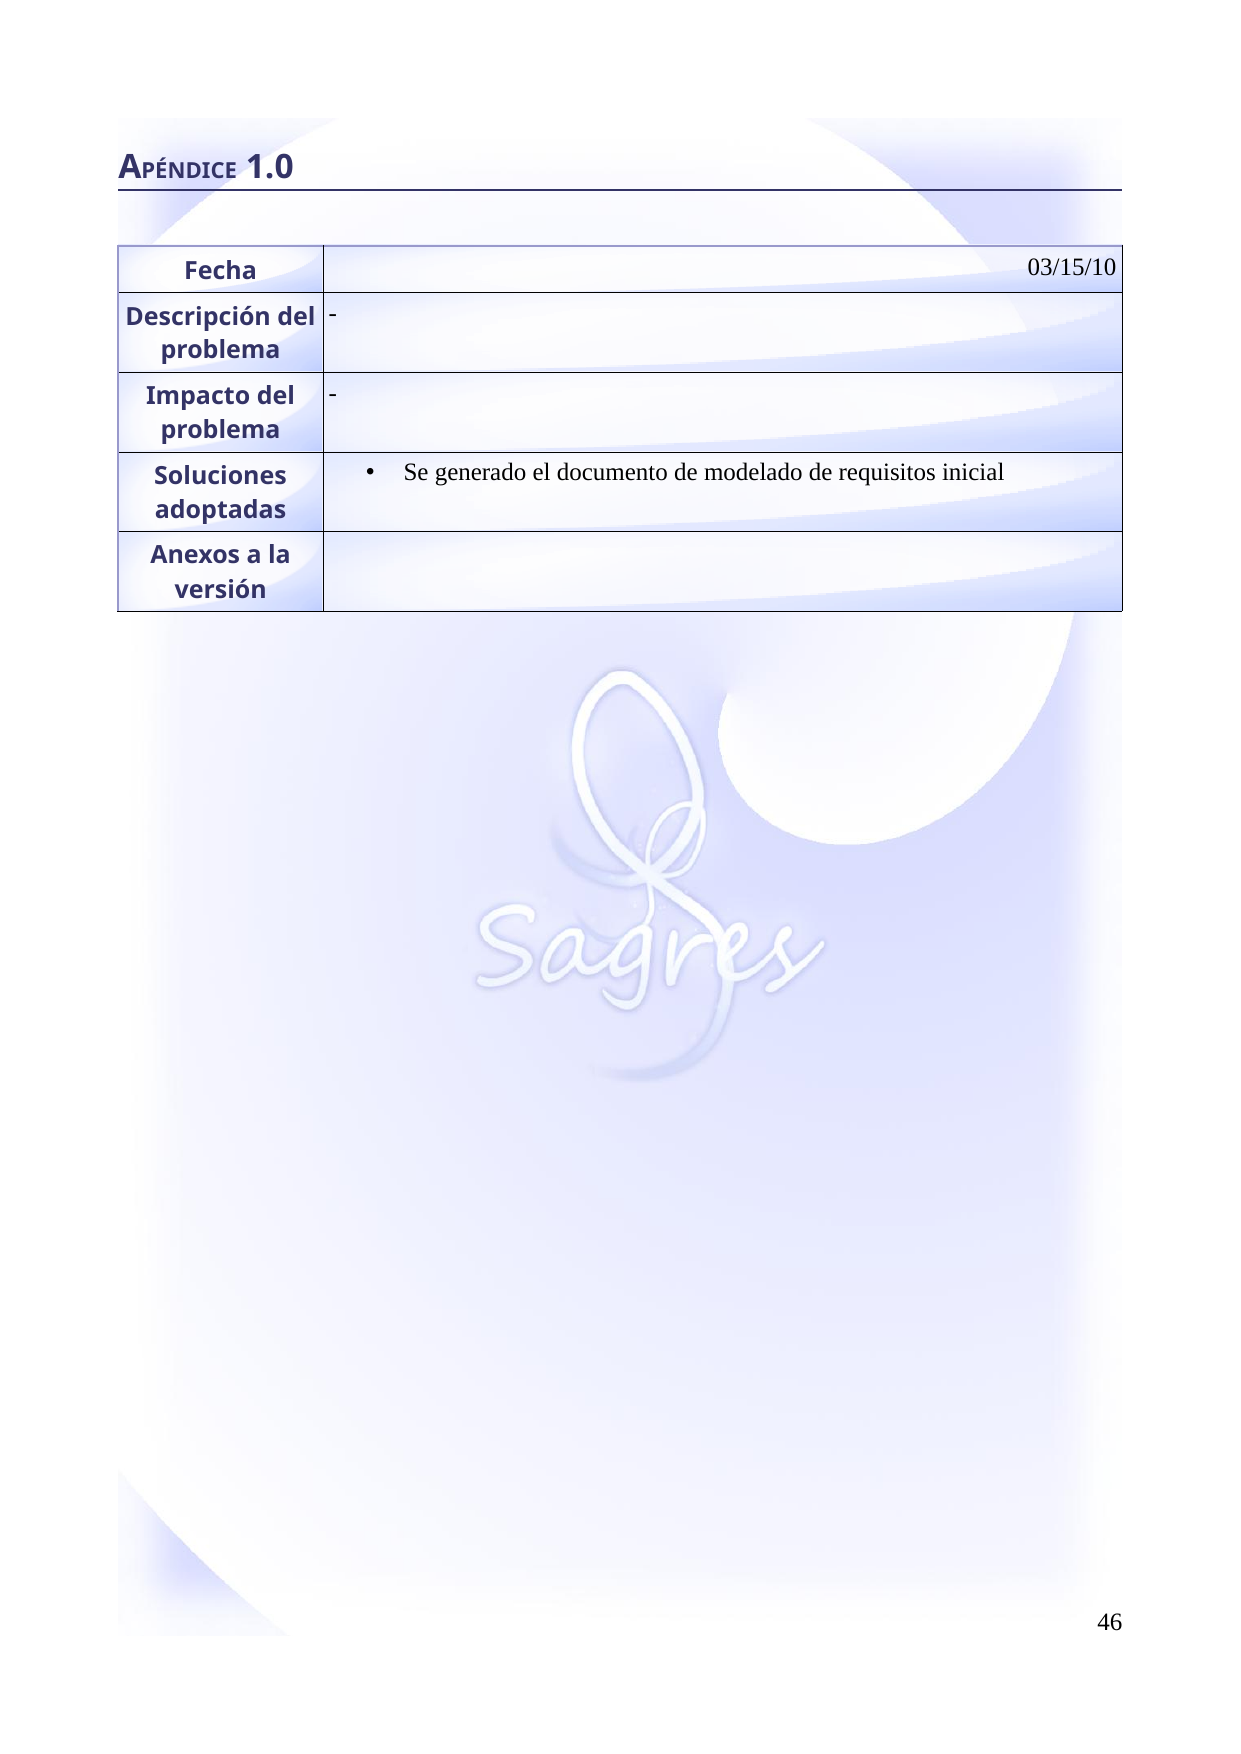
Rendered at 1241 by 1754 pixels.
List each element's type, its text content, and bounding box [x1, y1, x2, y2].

table_cell Se generado el documento de modelado de requisitos inicial [324, 453, 1122, 531]
table_cell [324, 532, 1122, 611]
subtitle Apéndice 1.0 [118, 143, 1122, 189]
table_cell Impacto del problema [119, 373, 323, 452]
table_cell Soluciones adoptadas [119, 453, 323, 531]
table_cell Descripción del problema [119, 293, 323, 372]
table_cell - [324, 293, 1122, 372]
table_cell Anexos a la versión [119, 532, 323, 611]
table_header 15/03/10 [324, 247, 1122, 292]
table_header Fecha [119, 247, 323, 292]
picture [118, 118, 1122, 143]
picture [118, 191, 1122, 245]
picture [118, 612, 1122, 1636]
table_cell - [324, 373, 1122, 452]
